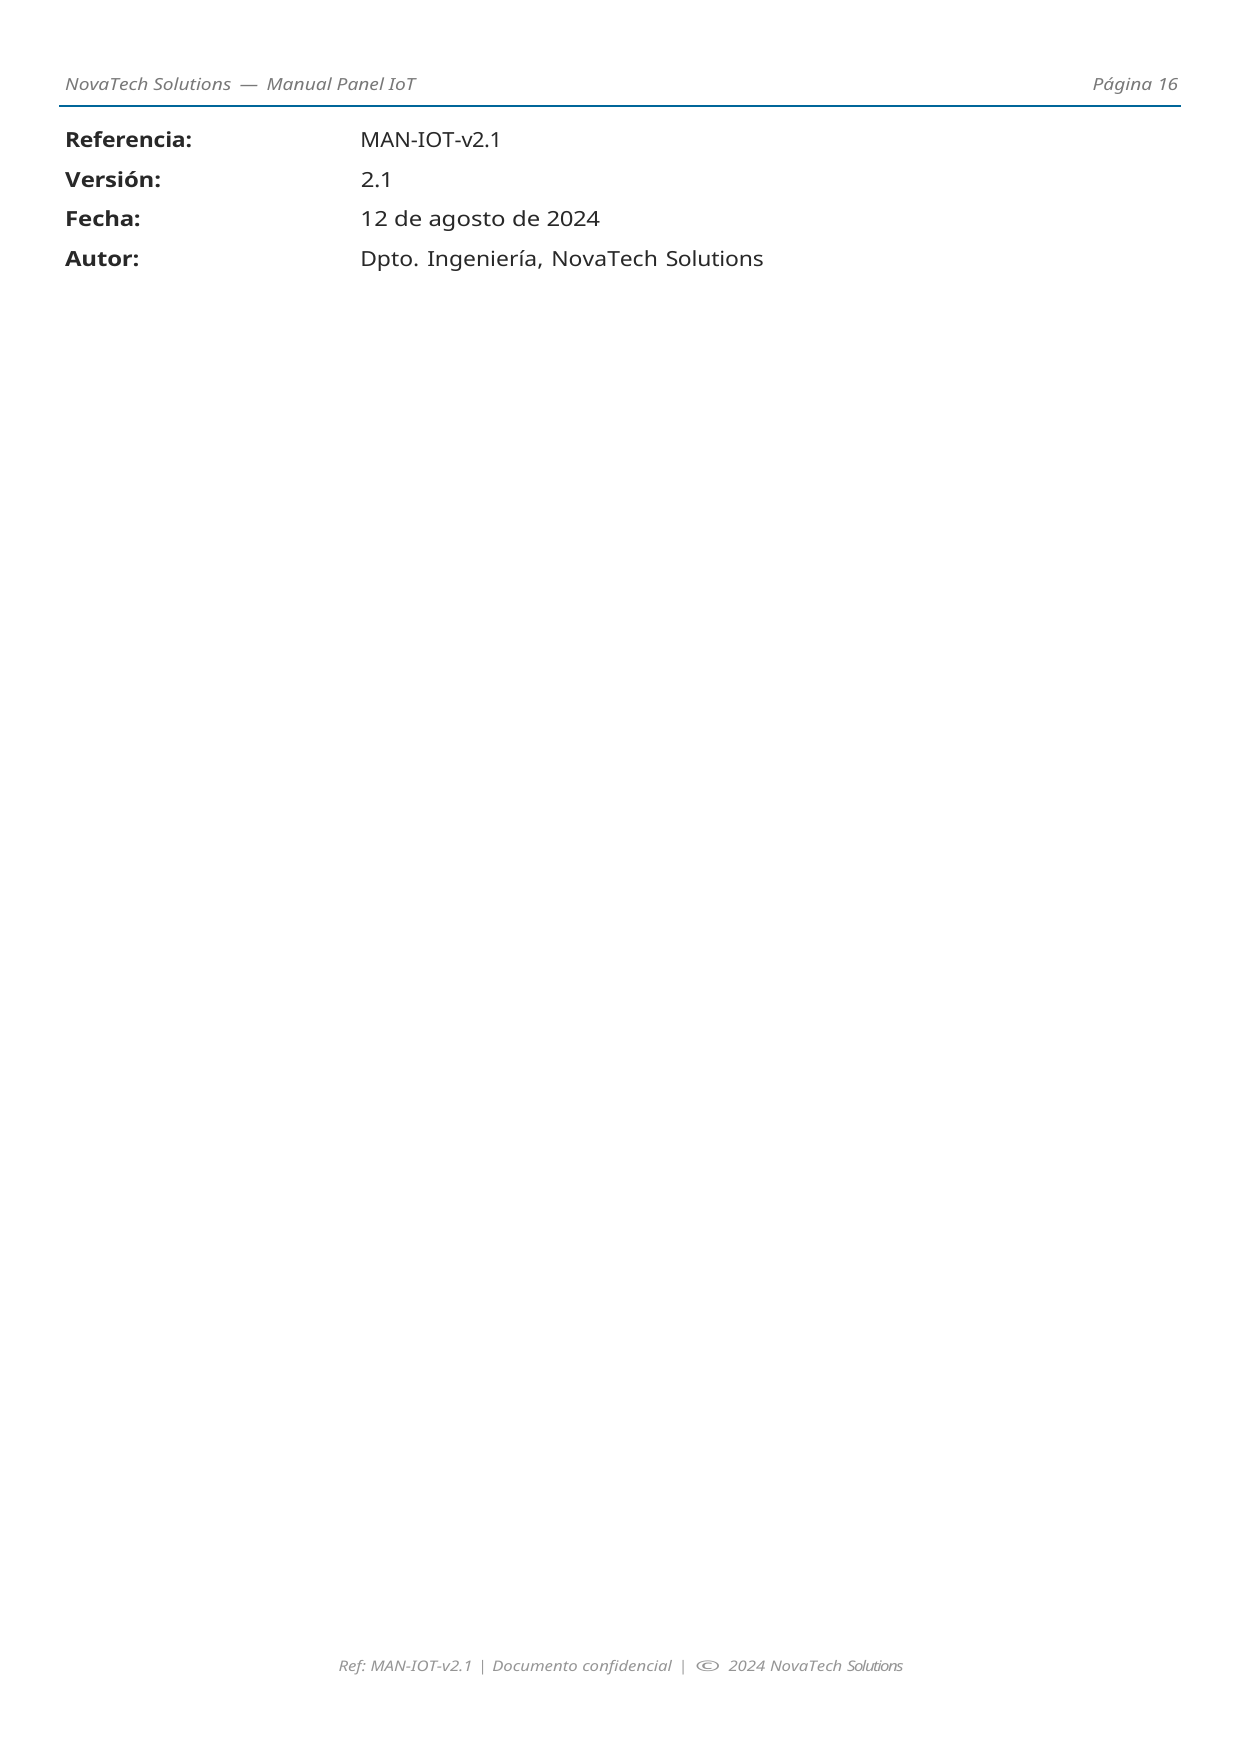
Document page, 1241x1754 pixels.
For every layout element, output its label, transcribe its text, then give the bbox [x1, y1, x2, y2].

text Fecha: 12 de agosto de 2024 [65, 204, 1181, 233]
text Autor: Dpto. Ingeniería, NovaTech Solutions [65, 244, 1181, 272]
text Referencia: MAN-IOT-v2.1 [65, 125, 1181, 153]
text Versión: 2.1 [65, 165, 1181, 193]
